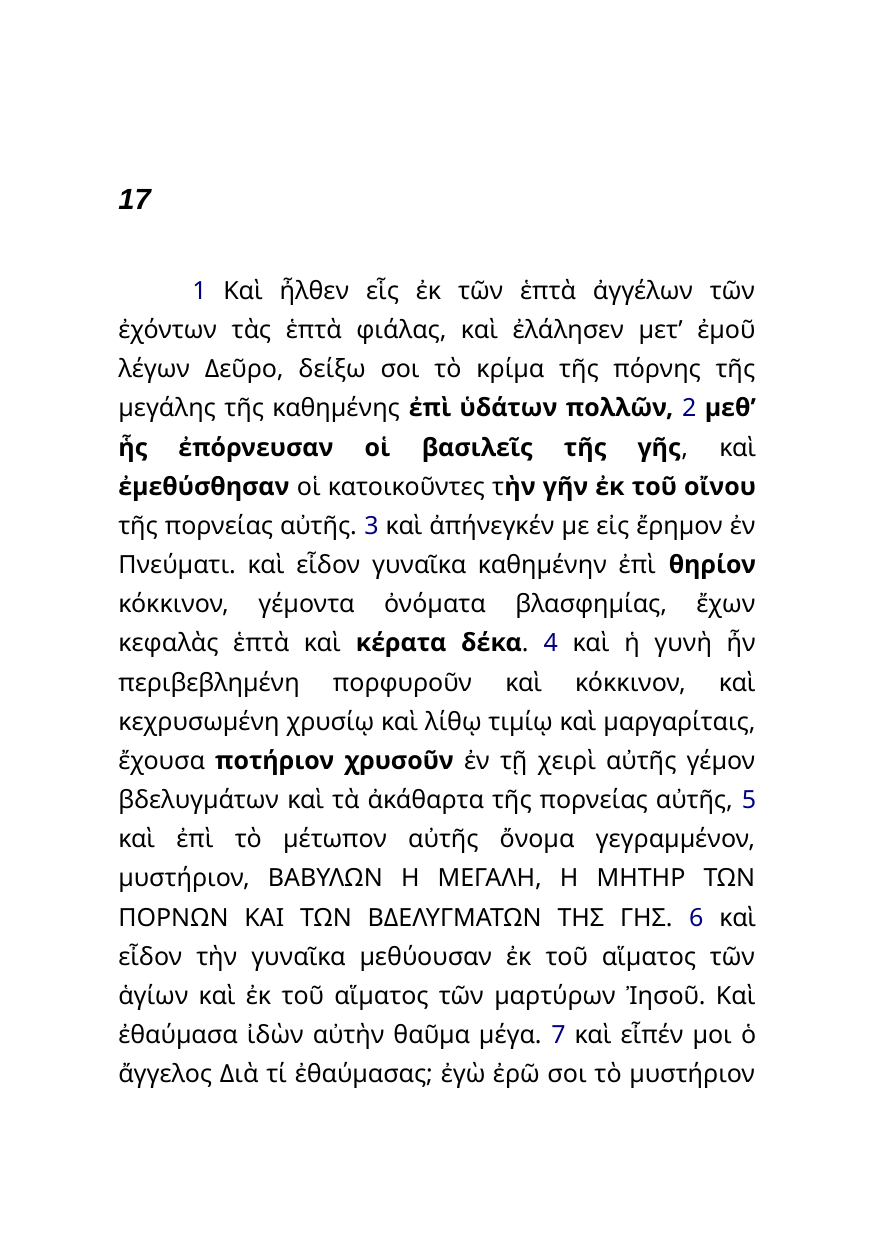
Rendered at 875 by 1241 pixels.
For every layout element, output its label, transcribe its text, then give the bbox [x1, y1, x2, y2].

subtitle 17 [118, 182, 756, 216]
text 1 Καὶ ἦλθεν εἷς ἐκ τῶν ἑπτὰ ἀγγέλων τῶν ἐχόντων τὰς ἑπτὰ φιάλας, καὶ ἐλάλησεν μετ’ ἐμοῦ λέγων Δεῦρο, δείξω σοι τὸ κρίμα τῆς πόρνης τῆς μεγάλης τῆς καθημένης ἐπὶ ὑδάτων πολλῶν, 2 μεθ’ ἧς ἐπόρνευσαν οἱ βασιλεῖς τῆς γῆς, καὶ ἐμεθύσθησαν οἱ κατοικοῦντες τὴν γῆν ἐκ τοῦ οἴνου τῆς πορνείας αὐτῆς. 3 καὶ ἀπήνεγκέν με εἰς ἔρημον ἐν Πνεύματι. καὶ εἶδον γυναῖκα καθημένην ἐπὶ θηρίον κόκκινον, γέμοντα ὀνόματα βλασφημίας, ἔχων κεφαλὰς ἑπτὰ καὶ κέρατα δέκα. 4 καὶ ἡ γυνὴ ἦν περιβεβλημένη πορφυροῦν καὶ κόκκινον, καὶ κεχρυσωμένη χρυσίῳ καὶ λίθῳ τιμίῳ καὶ μαργαρίταις, ἔχουσα ποτήριον χρυσοῦν ἐν τῇ χειρὶ αὐτῆς γέμον βδελυγμάτων καὶ τὰ ἀκάθαρτα τῆς πορνείας αὐτῆς, 5 καὶ ἐπὶ τὸ μέτωπον αὐτῆς ὄνομα γεγραμμένον, μυστήριον, ΒΑΒΥΛΩΝ Η ΜΕΓΑΛΗ, Η ΜΗΤΗΡ ΤΩΝ ΠΟΡΝΩΝ ΚΑΙ ΤΩΝ ΒΔΕΛΥΓΜΑΤΩΝ ΤΗΣ ΓΗΣ. 6 καὶ εἶδον τὴν γυναῖκα μεθύουσαν ἐκ τοῦ αἵματος τῶν ἁγίων καὶ ἐκ τοῦ αἵματος τῶν μαρτύρων Ἰησοῦ. Καὶ ἐθαύμασα ἰδὼν αὐτὴν θαῦμα μέγα. 7 καὶ εἶπέν μοι ὁ ἄγγελος Διὰ τί ἐθαύμασας; ἐγὼ ἐρῶ σοι τὸ μυστήριον [118, 272, 756, 1090]
